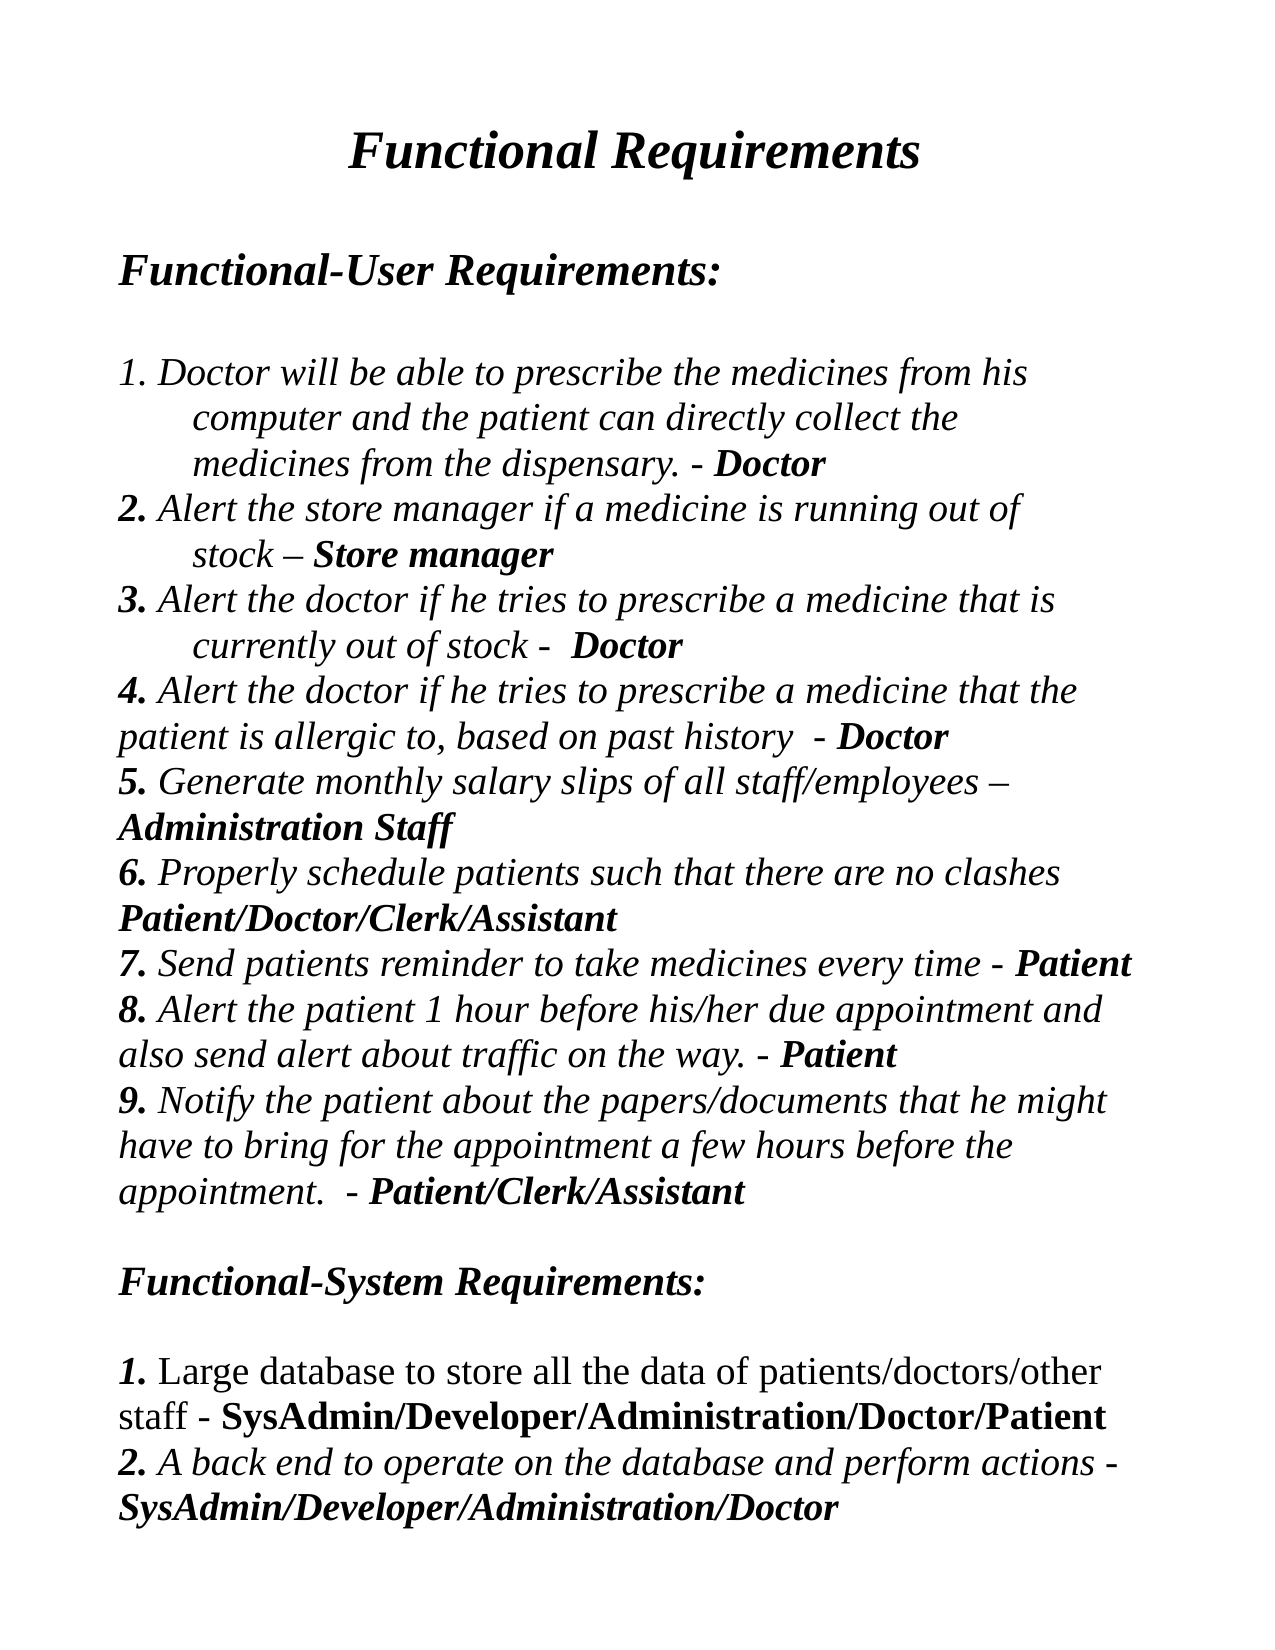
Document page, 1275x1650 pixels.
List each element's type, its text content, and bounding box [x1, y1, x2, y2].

text 2. A back end to operate on the database and perform actions - SysAdmin/Developer/Administration/Doctor [118, 1438, 1157, 1529]
text 5. Generate monthly salary slips of all staff/employees – Administration Staff [118, 758, 1157, 849]
text 8. Alert the patient 1 hour before his/her due appointment and also send alert about traffic on the way. - Patient [118, 985, 1157, 1076]
text 3. Alert the doctor if he tries to prescribe a medicine that is currently out of stock - Doctor [118, 576, 1157, 667]
text 6. Properly schedule patients such that there are no clashes Patient/Doctor/Clerk/Assistant [118, 849, 1157, 940]
text 2. Alert the store manager if a medicine is running out of stock – Store manager [118, 485, 1157, 576]
text 1. Doctor will be able to prescribe the medicines from his computer and the patient can directly collect the medicines from the dispensary. - Doctor [118, 348, 1157, 485]
text 1. Large database to store all the data of patients/doctors/other staff - SysAdmin/Developer/Administration/Doctor/Patient [118, 1347, 1157, 1438]
text Functional Requirements [118, 118, 1157, 180]
text 9. Notify the patient about the papers/documents that he might have to bring for the appointment a few hours before the appointment. - Patient/Clerk/Assistant [118, 1076, 1157, 1213]
text 4. Alert the doctor if he tries to prescribe a medicine that the patient is allergic to, based on past history - Doctor [118, 667, 1157, 758]
text 7. Send patients reminder to take medicines every time - Patient [118, 940, 1157, 985]
text Functional-System Requirements: [118, 1256, 1157, 1304]
text Functional-User Requirements: [118, 243, 1157, 295]
